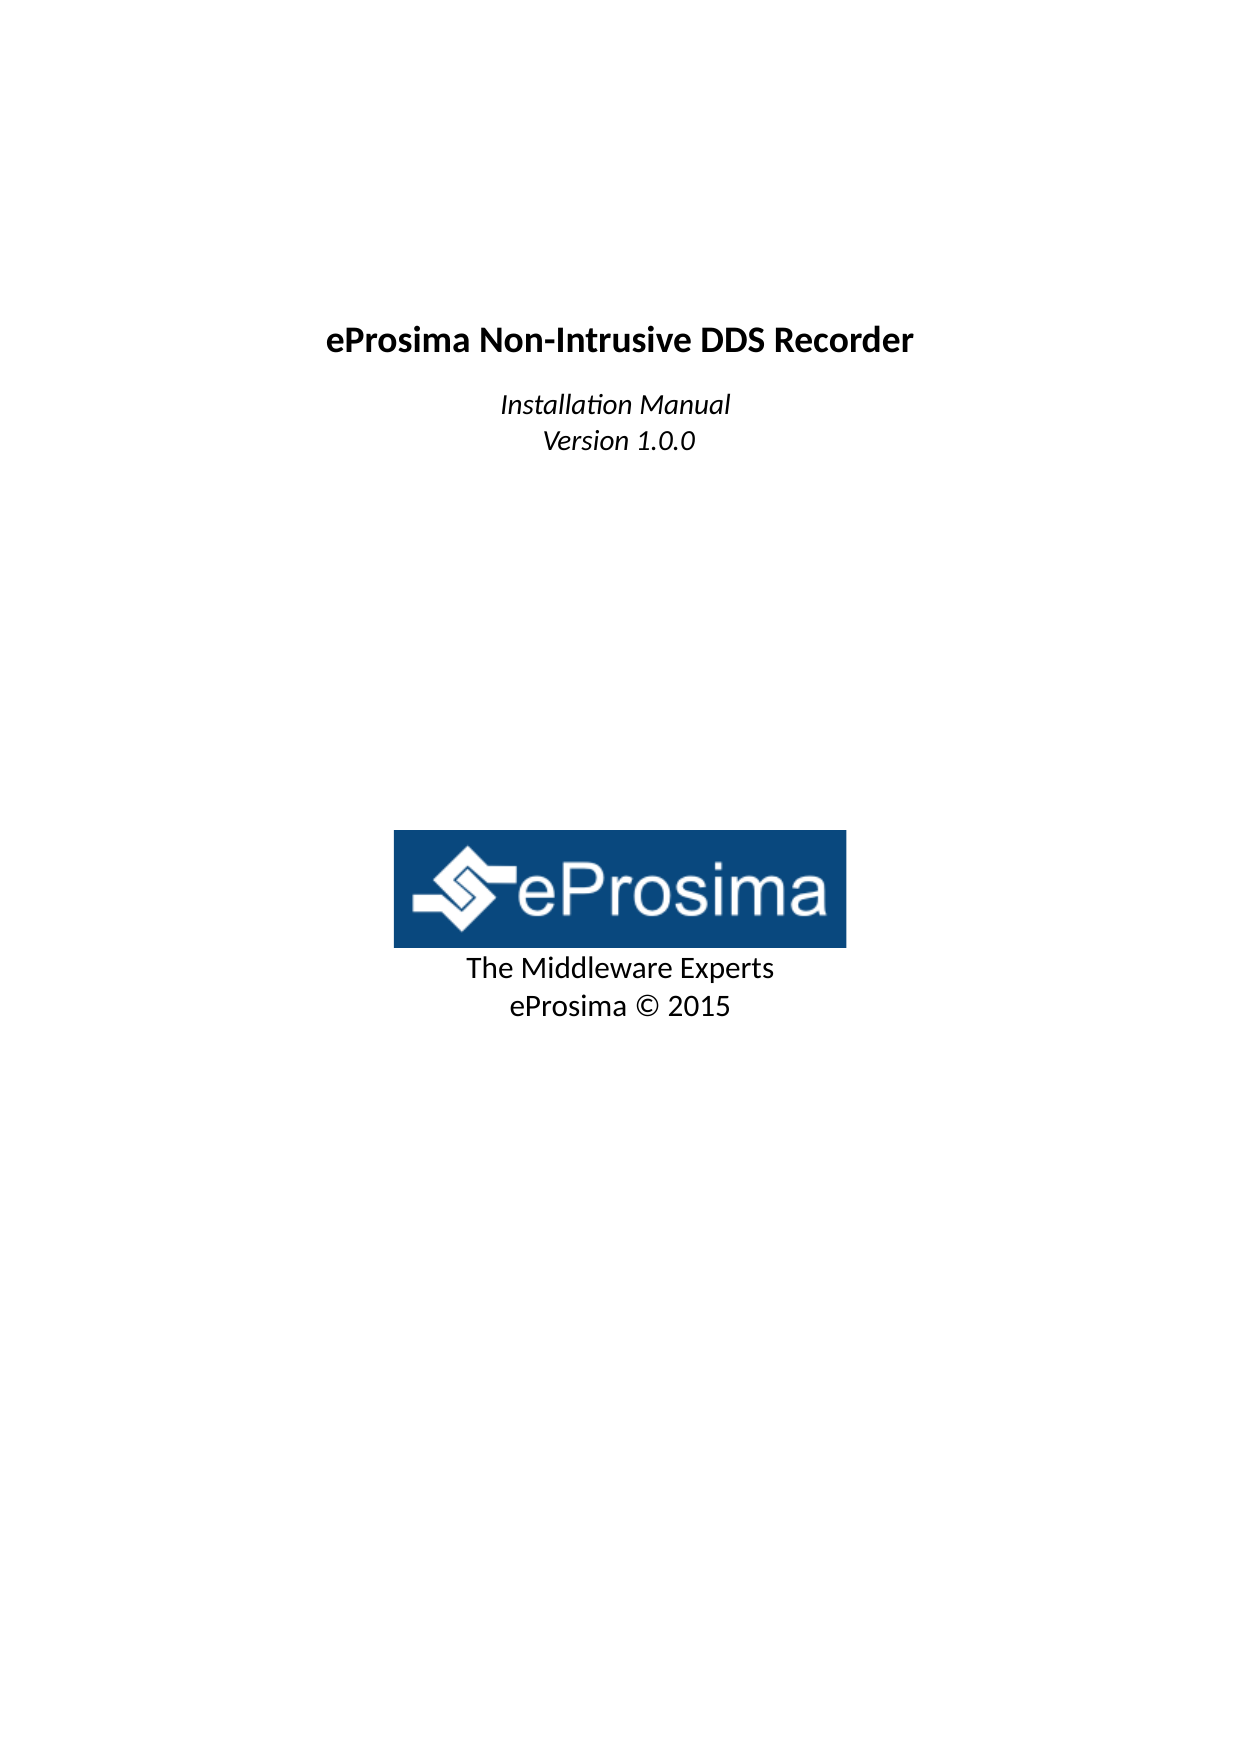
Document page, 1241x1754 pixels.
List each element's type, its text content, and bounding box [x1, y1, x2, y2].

picture [393, 830, 847, 948]
title eProsima Non-Intrusive DDS Recorder [118, 316, 1122, 361]
text The Middleware Experts eProsima © 2015 [118, 814, 1122, 1024]
subtitle Installation Manual Version 1.0.0 [118, 386, 1122, 458]
